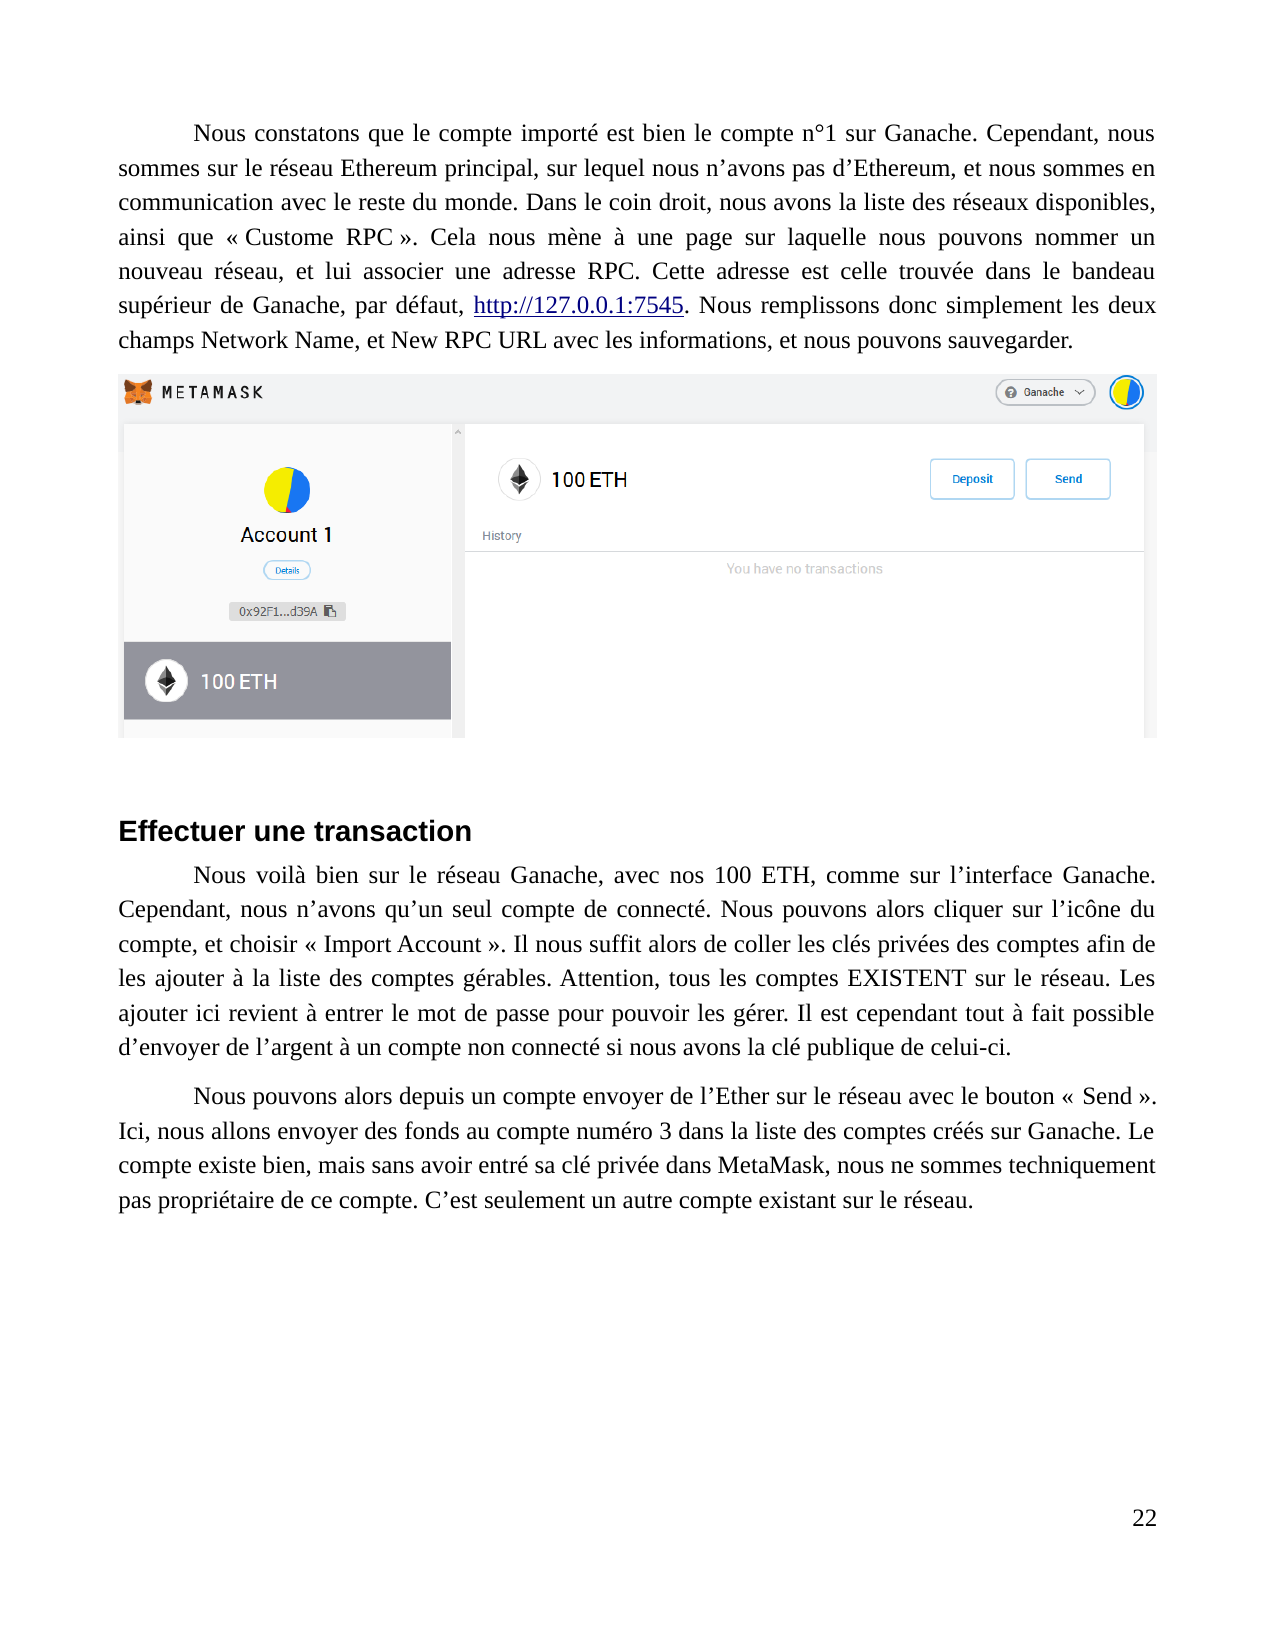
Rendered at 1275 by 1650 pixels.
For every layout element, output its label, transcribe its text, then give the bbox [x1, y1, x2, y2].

subtitle Effectuer une transaction [118, 813, 1157, 847]
text Nous constatons que le compte importé est bien le compte n°1 sur Ganache. Cependant, nous sommes sur le réseau Ethereum principal, sur lequel nous n’avons pas d’Ethereum, et nous sommes en communication avec le reste du monde. Dans le coin droit, nous avons la liste des réseaux disponibles, ainsi que « Custome RPC ». Cela nous mène à une page sur laquelle nous pouvons nommer un nouveau réseau, et lui associer une adresse RPC. Cette adresse est celle trouvée dans le bandeau supérieur de Ganache, par défaut, http://127.0.0.1:7545. Nous remplissons donc simplement les deux champs Network Name, et New RPC URL avec les informations, et nous pouvons sauvegarder. [118, 118, 1157, 354]
text Nous pouvons alors depuis un compte envoyer de l’Ether sur le réseau avec le bouton « Send ». Ici, nous allons envoyer des fonds au compte numéro 3 dans la liste des comptes créés sur Ganache. Le compte existe bien, mais sans avoir entré sa clé privée dans MetaMask, nous ne sommes techniquement pas propriétaire de ce compte. C’est seulement un autre compte existant sur le réseau. [118, 1081, 1157, 1213]
picture [118, 374, 1157, 738]
text Nous voilà bien sur le réseau Ganache, avec nos 100 ETH, comme sur l’interface Ganache. Cependant, nous n’avons qu’un seul compte de connecté. Nous pouvons alors cliquer sur l’icône du compte, et choisir « Import Account ». Il nous suffit alors de coller les clés privées des comptes afin de les ajouter à la liste des comptes gérables. Attention, tous les comptes EXISTENT sur le réseau. Les ajouter ici revient à entrer le mot de passe pour pouvoir les gérer. Il est cependant tout à fait possible d’envoyer de l’argent à un compte non connecté si nous avons la clé publique de celui-ci. [118, 860, 1157, 1061]
